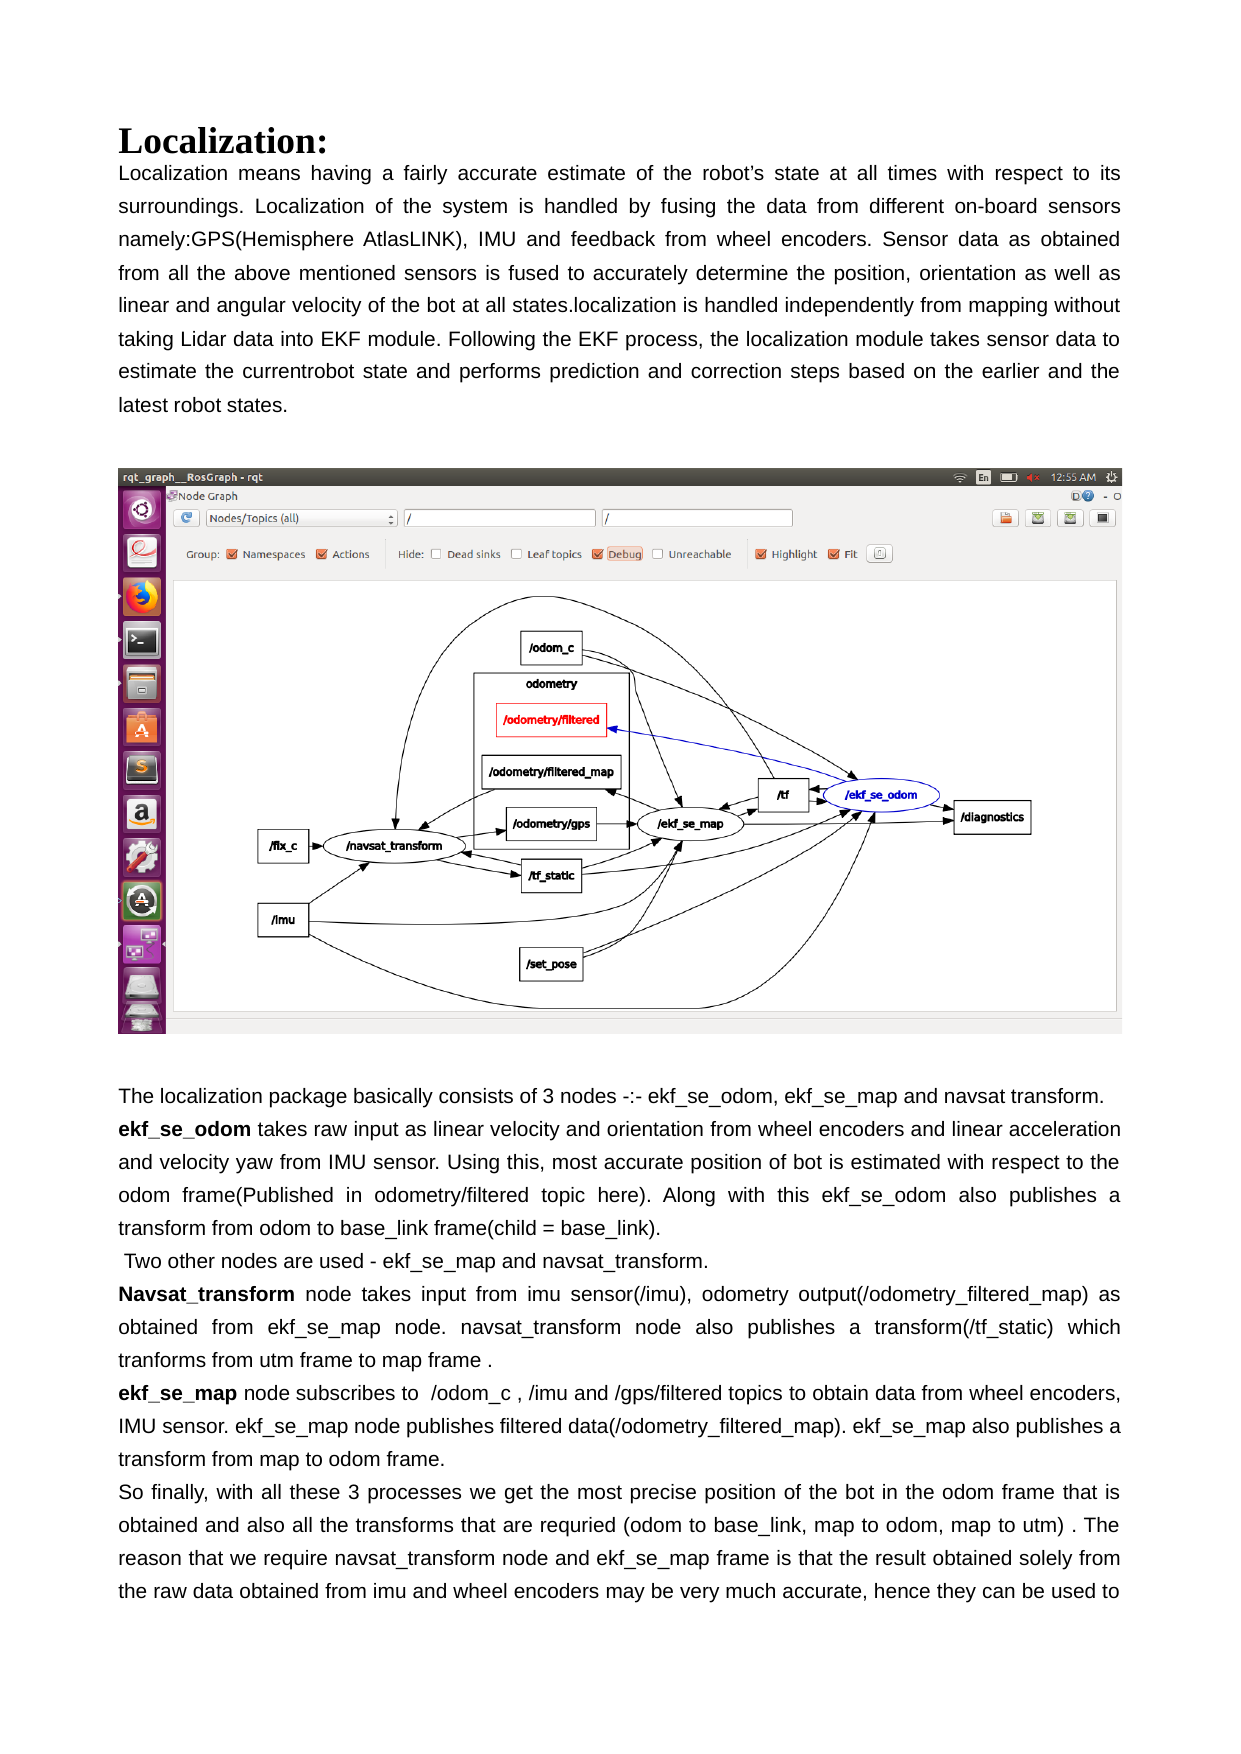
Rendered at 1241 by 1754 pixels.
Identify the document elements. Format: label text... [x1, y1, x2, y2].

text So finally, with all these 3 processes we get the most precise position of the bot in the odom frame that is obtained and also all the transforms that are requried (odom to base_link, map to odom, map to utm) . The reason that we require navsat_transform node and ekf_se_map frame is that the result obtained solely from the raw data obtained from imu and wheel encoders may be very much accurate, hence they can be used to [118, 1480, 1122, 1603]
picture [118, 468, 1123, 1034]
text Navsat_transform node takes input from imu sensor(/imu), odometry output(/odometry_filtered_map) as obtained from ekf_se_map node. navsat_transform node also publishes a transform(/tf_static) which tranforms from utm frame to map frame . [118, 1282, 1122, 1372]
text Localization means having a fairly accurate estimate of the robot’s state at all times with respect to its surroundings. Localization of the system is handled by fusing the data from different on-board sensors namely:GPS(Hemisphere AtlasLINK), IMU and feedback from wheel encoders. Sensor data as obtained from all the above mentioned sensors is fused to accurately determine the position, orientation as well as linear and angular velocity of the bot at all states.localization is handled independently from mapping without taking Lidar data into EKF module. Following the EKF process, the localization module takes sensor data to estimate the currentrobot state and performs prediction and correction steps based on the earlier and the latest robot states. [118, 161, 1122, 416]
text ekf_se_odom takes raw input as linear velocity and orientation from wheel encoders and linear acceleration and velocity yaw from IMU sensor. Using this, most accurate position of bot is estimated with respect to the odom frame(Published in odometry/filtered topic here). Along with this ekf_se_odom also publishes a transform from odom to base_link frame(child = base_link). [118, 1117, 1122, 1240]
text The localization package basically consists of 3 nodes -:- ekf_se_odom, ekf_se_map and navsat transform. [118, 1084, 1122, 1108]
text Two other nodes are used - ekf_se_map and navsat_transform. [118, 1249, 1122, 1273]
text ekf_se_map node subscribes to /odom_c , /imu and /gps/filtered topics to obtain data from wheel encoders, IMU sensor. ekf_se_map node publishes filtered data(/odometry_filtered_map). ekf_se_map also publishes a transform from map to odom frame. [118, 1381, 1122, 1471]
text Localization: [118, 118, 1122, 161]
